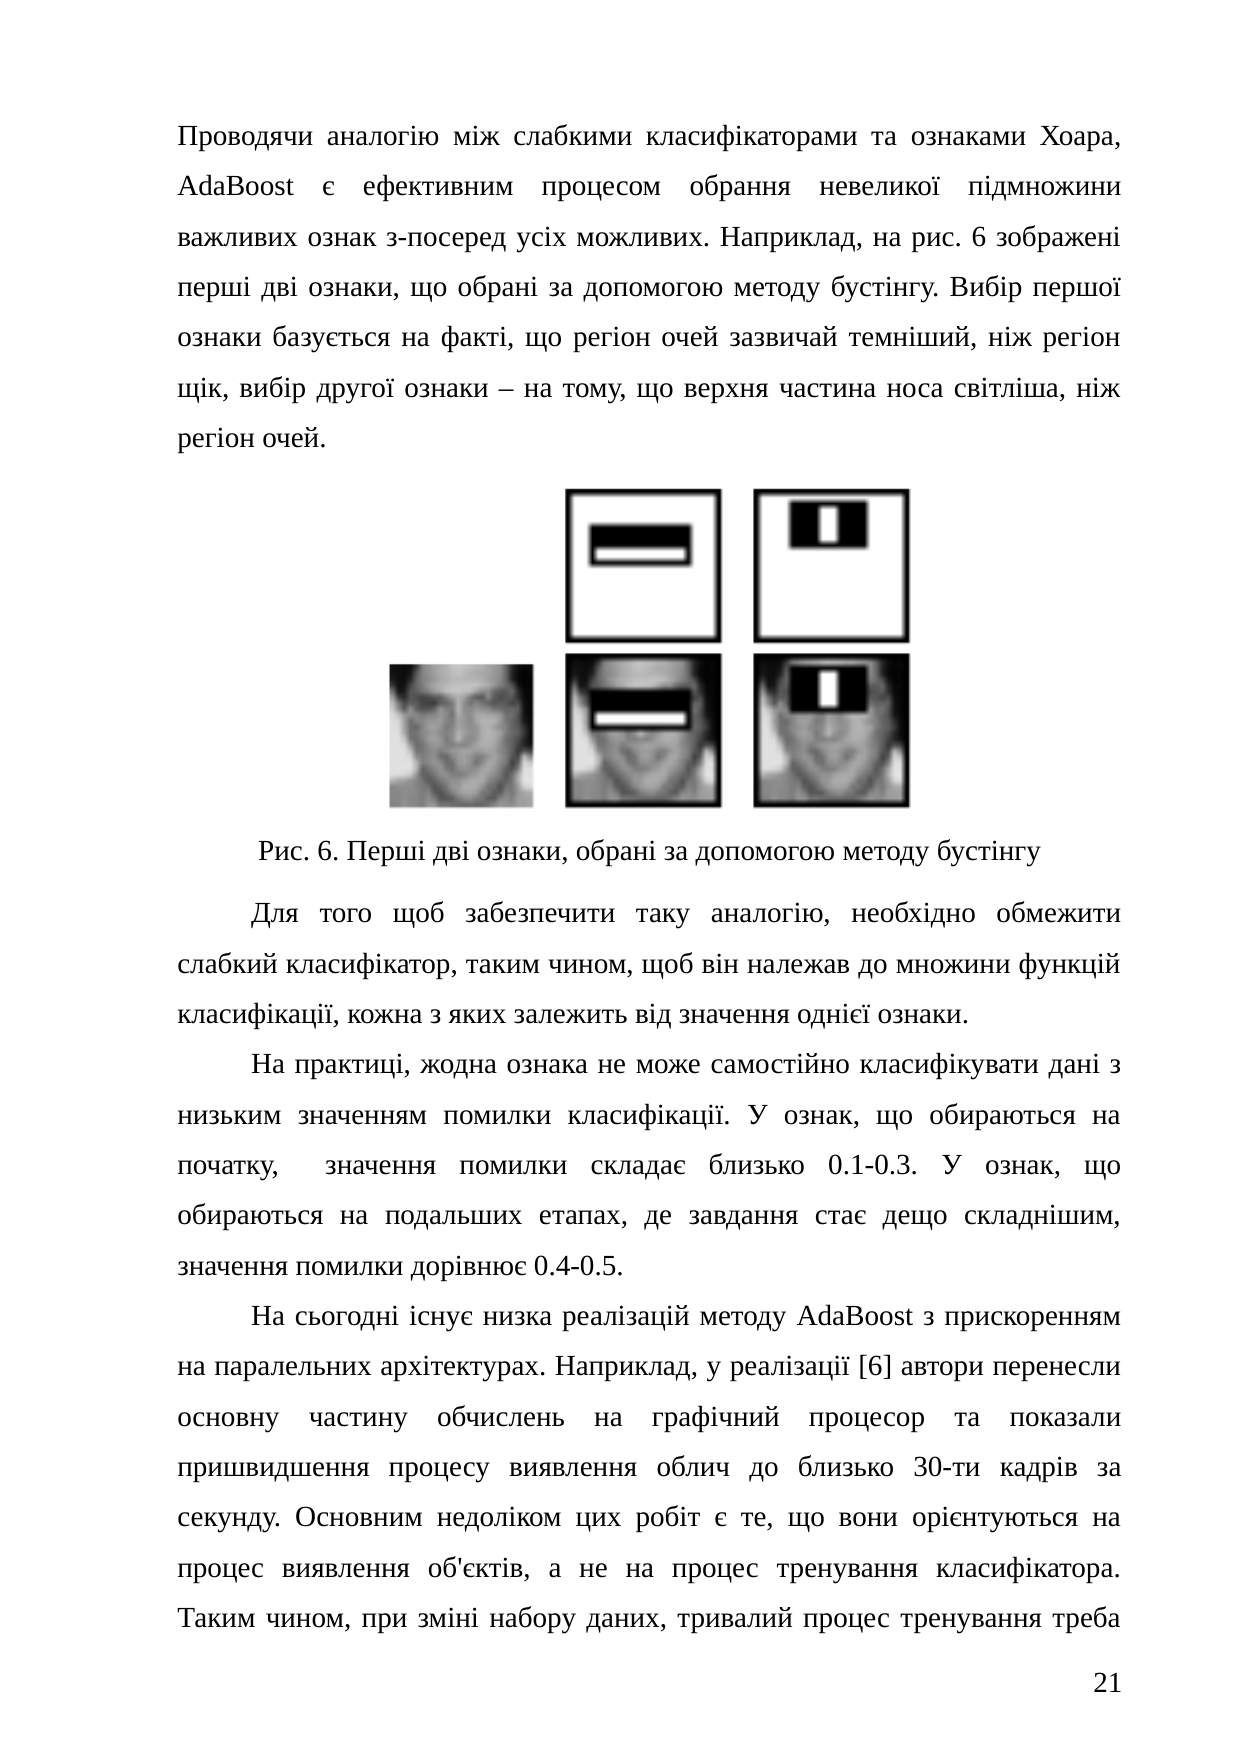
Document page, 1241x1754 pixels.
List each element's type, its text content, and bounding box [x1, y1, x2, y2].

text Проводячи аналогію між слабкими класифікаторами та ознаками Хоара, AdaBoost є ефективним процесом обрання невеликої підмножини важливих ознак з-посеред усіх можливих. Наприклад, на рис. 6 зображені перші дві ознаки, що обрані за допомогою методу бустінгу. Вибір першої ознаки базується на факті, що регіон очей зазвичай темніший, ніж регіон щік, вибір другої ознаки – на тому, що верхня частина носа світліша, ніж регіон очей. [177, 118, 1122, 453]
text Для того щоб забезпечити таку аналогію, необхідно обмежити слабкий класифікатор, таким чином, щоб він належав до множини функцій класифікації, кожна з яких залежить від значення однієї ознаки. [177, 896, 1122, 1030]
text Рис. 6. Перші дві ознаки, обрані за допомогою методу бустінгу [177, 833, 1122, 867]
text На сьогодні існує низка реалізацій методу AdaBoost з прискоренням на паралельних архітектурах. Наприклад, у реалізації [6] автори перенесли основну частину обчислень на графічний процесор та показали пришвидшення процесу виявлення облич до близько 30-ти кадрів за секунду. Основним недоліком цих робіт є те, що вони орієнтуються на процес виявлення об'єктів, а не на процес тренування класифікатора. Таким чином, при зміні набору даних, тривалий процес тренування треба [177, 1298, 1122, 1633]
text На практиці, жодна ознака не може самостійно класифікувати дані з низьким значенням помилки класифікації. У ознак, що обираються на початку, значення помилки складає близько 0.1-0.3. У ознак, що обираються на подальших етапах, де завдання стає дещо складнішим, значення помилки дорівнює 0.4-0.5. [177, 1047, 1122, 1281]
picture [382, 483, 917, 815]
